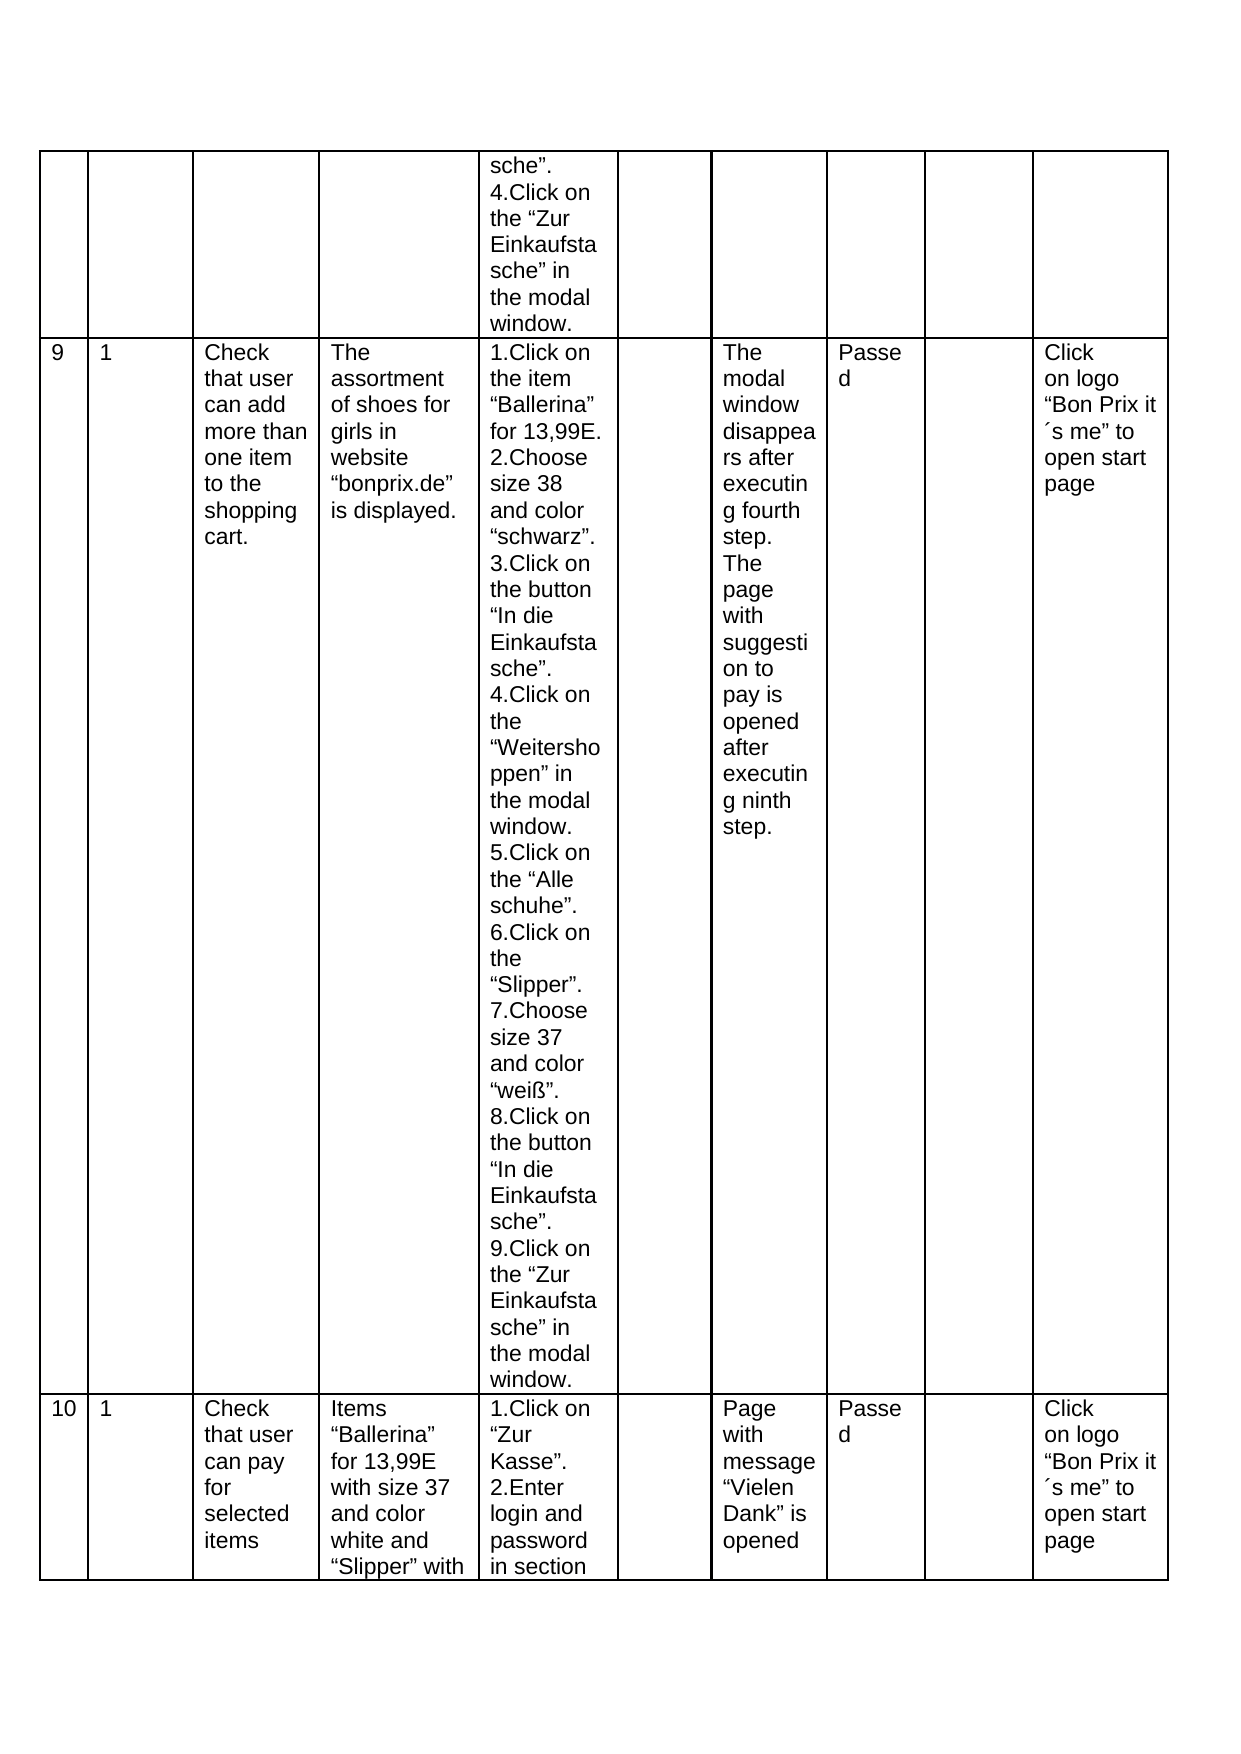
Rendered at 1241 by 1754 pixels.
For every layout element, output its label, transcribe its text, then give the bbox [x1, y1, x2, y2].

table_cell [828, 152, 924, 337]
table_cell [926, 152, 1032, 337]
table_cell [320, 152, 478, 337]
table_cell [619, 1395, 710, 1579]
table_cell Check that user can pay for selected items [194, 1395, 318, 1579]
table_cell Passed [828, 339, 924, 1393]
table_cell [926, 1395, 1032, 1579]
table_cell Page with message “Vielen Dank” is opened [713, 1395, 826, 1579]
table_cell Click on logo “Bon Prix it´s me” to open start page [1034, 1395, 1167, 1579]
table_cell [713, 152, 826, 337]
table_cell 1 [89, 339, 192, 1393]
table_cell The assortment of shoes for girls in website “bonprix.de” is displayed. [320, 339, 478, 1393]
table_cell [194, 152, 318, 337]
table_cell Click on logo “Bon Prix it´s me” to open start page [1034, 339, 1167, 1393]
table_cell [926, 339, 1032, 1393]
table_cell 1 [89, 1395, 192, 1579]
table_cell [41, 152, 87, 337]
table_cell [1034, 152, 1167, 337]
table_cell Check that user can add more than one item to the shopping cart. [194, 339, 318, 1393]
table_cell The modal window disappears after executing fourth step. The page with suggestion to pay is opened after executing ninth step. [713, 339, 826, 1393]
table_cell [619, 152, 710, 337]
table_cell 1.Click on the item “Ballerina” for 13,99E. 2.Choose size 38 and color “schwarz”. 3.Click on the button “In die Einkaufstasche”. 4.Click on the “Weitershoppen” in the modal window. 5.Click on the “Alle schuhe”. 6.Click on the “Slipper”. 7.Choose size 37 and color “weiß”. 8.Click on the button “In die Einkaufstasche”. 9.Click on the “Zur Einkaufstasche” in the modal window. [480, 339, 617, 1393]
table_cell 9 [41, 339, 87, 1393]
table_cell Passed [828, 1395, 924, 1579]
table_cell 10 [41, 1395, 87, 1579]
table_cell [619, 339, 710, 1393]
table_cell [89, 152, 192, 337]
